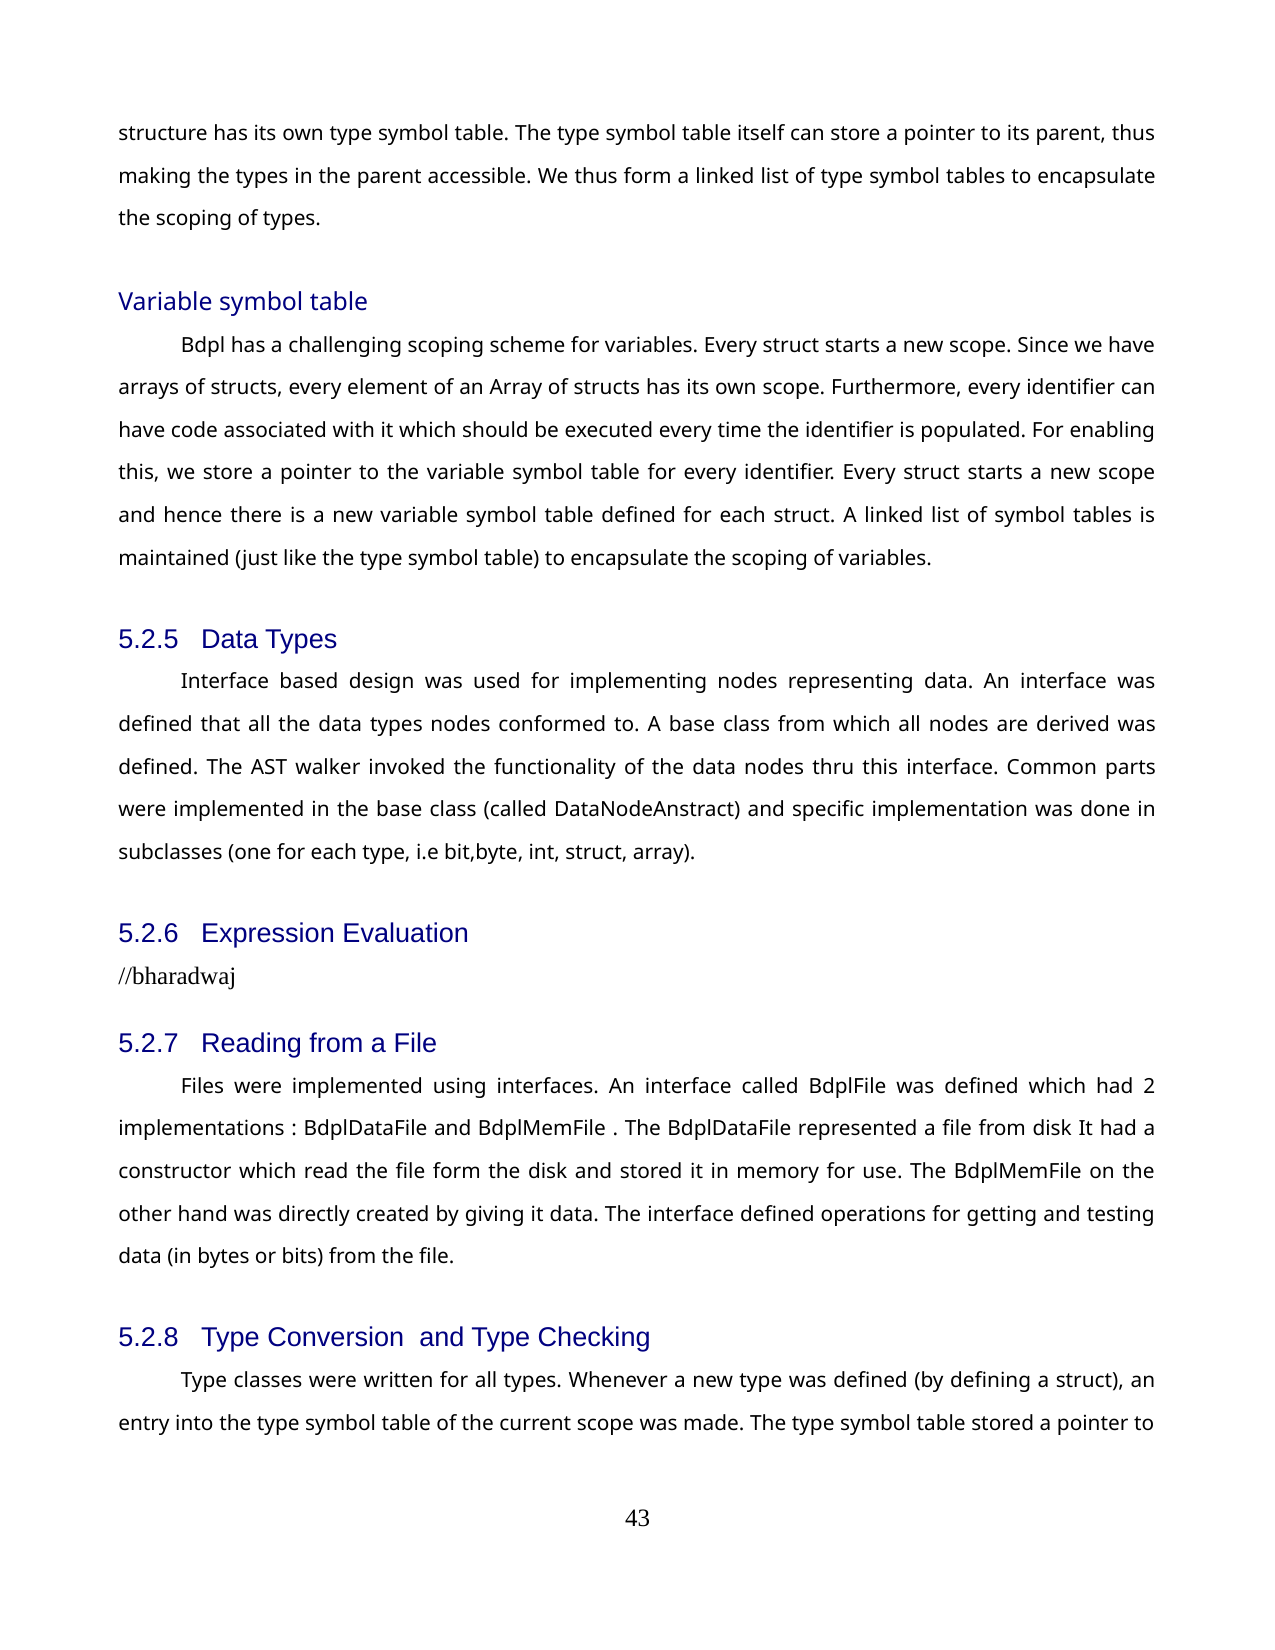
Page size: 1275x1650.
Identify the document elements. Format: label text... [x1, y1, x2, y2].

subtitle Variable symbol table [118, 283, 1157, 317]
subtitle Data Types [118, 623, 1157, 654]
text Interface based design was used for implementing nodes representing data. An interface was defined that all the data types nodes conformed to. A base class from which all nodes are derived was defined. The AST walker invoked the functionality of the data nodes thru this interface. Common parts were implemented in the base class (called DataNodeAnstract) and specific implementation was done in subclasses (one for each type, i.e bit,byte, int, struct, array). [118, 667, 1157, 865]
text Files were implemented using interfaces. An interface called BdplFile was defined which had 2 implementations : BdplDataFile and BdplMemFile . The BdplDataFile represented a file from disk It had a constructor which read the file form the disk and stored it in memory for use. The BdplMemFile on the other hand was directly created by giving it data. The interface defined operations for getting and testing data (in bytes or bits) from the file. [118, 1071, 1157, 1270]
subtitle Type Conversion and Type Checking [118, 1321, 1157, 1353]
subtitle Reading from a File [118, 1027, 1157, 1058]
text //bharadwaj [118, 961, 1157, 989]
text Type classes were written for all types. Whenever a new type was defined (by defining a struct), an entry into the type symbol table of the current scope was made. The type symbol table stored a pointer to [118, 1365, 1157, 1436]
text Bdpl has a challenging scoping scheme for variables. Every struct starts a new scope. Since we have arrays of structs, every element of an Array of structs has its own scope. Furthermore, every identifier can have code associated with it which should be executed every time the identifier is populated. For enabling this, we store a pointer to the variable symbol table for every identifier. Every struct starts a new scope and hence there is a new variable symbol table defined for each struct. A linked list of symbol tables is maintained (just like the type symbol table) to encapsulate the scoping of variables. [118, 330, 1157, 571]
text structure has its own type symbol table. The type symbol table itself can store a pointer to its parent, thus making the types in the parent accessible. We thus form a linked list of type symbol tables to encapsulate the scoping of types. [118, 118, 1157, 232]
subtitle Expression Evaluation [118, 917, 1157, 948]
